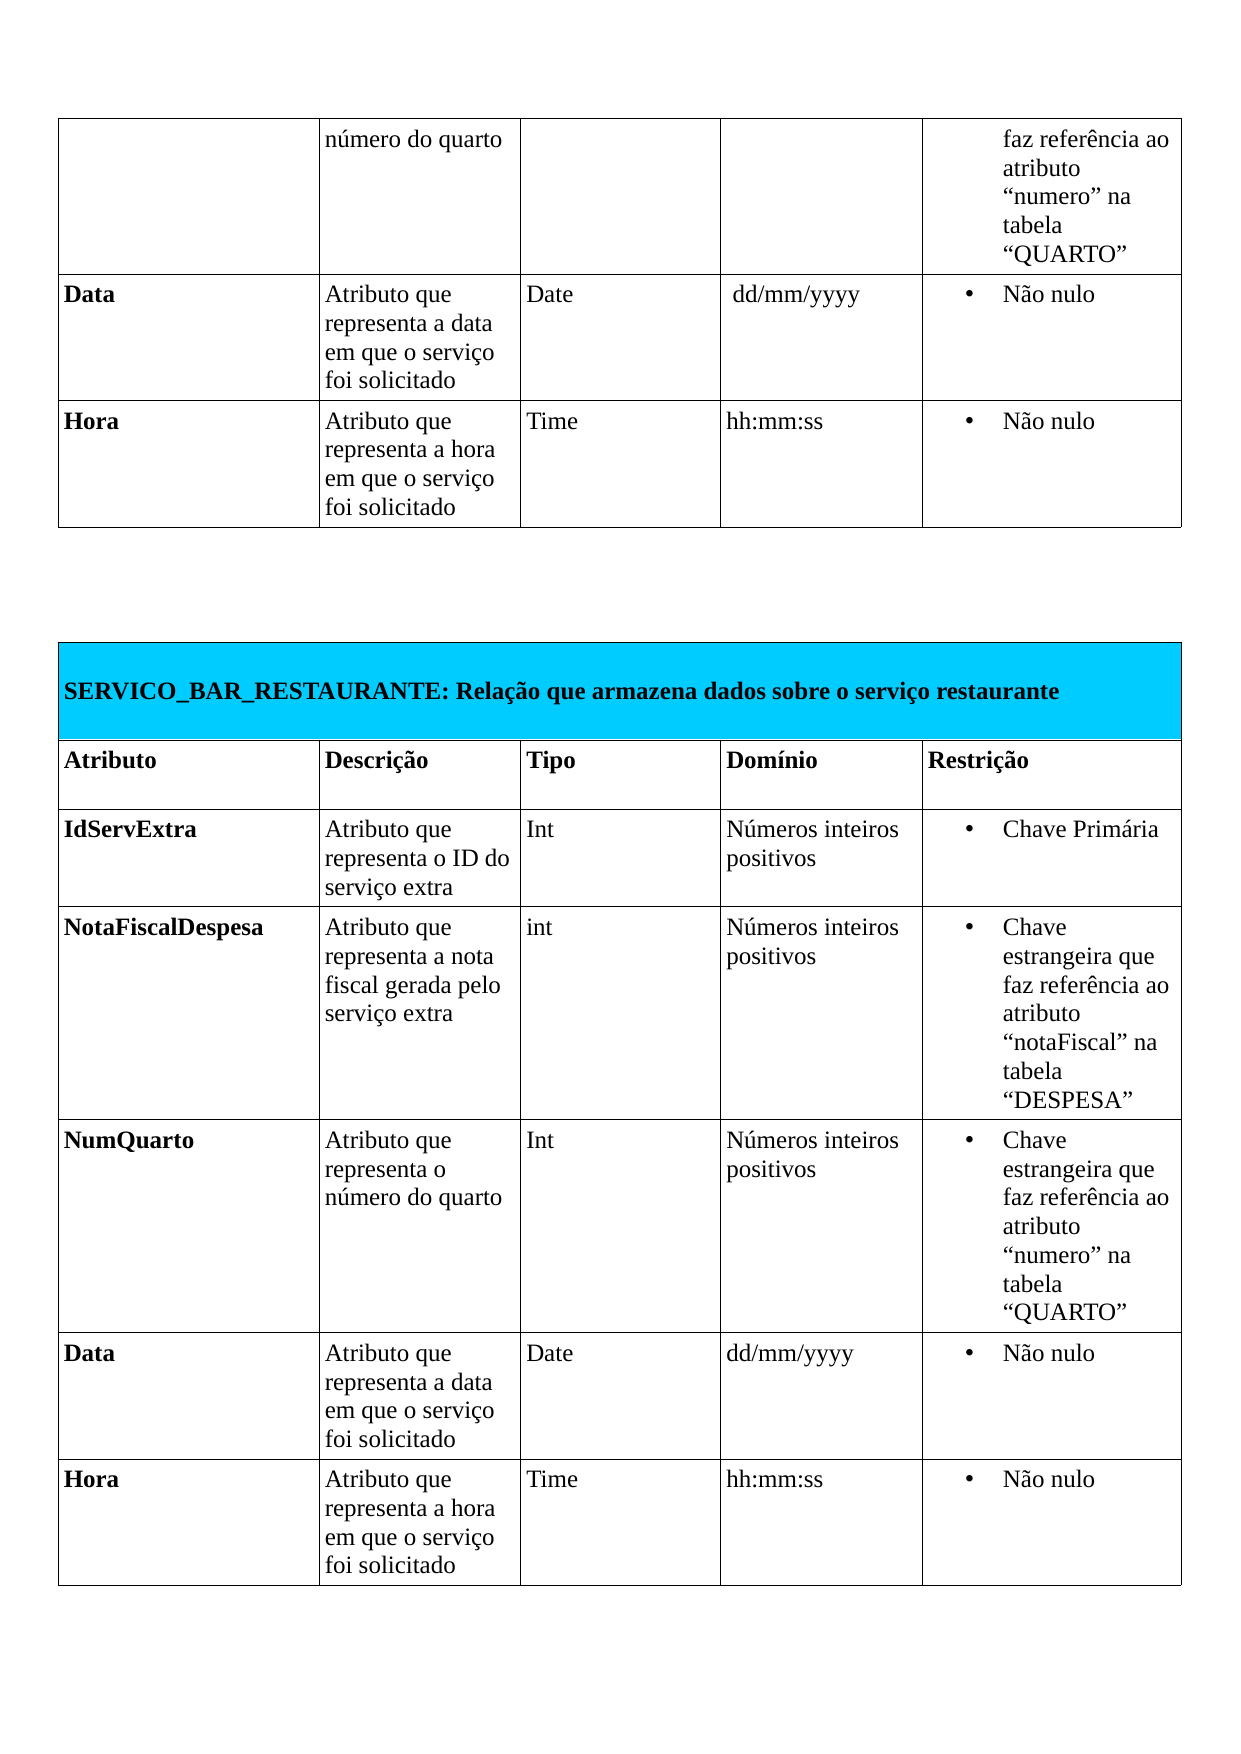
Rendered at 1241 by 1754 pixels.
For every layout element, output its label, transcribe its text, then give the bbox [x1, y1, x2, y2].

table_cell Atributo que representa a hora em que o serviço foi solicitado [320, 401, 520, 527]
table_cell Chave estrangeira que faz referência ao atributo “numero” na tabela “QUARTO” [923, 1120, 1181, 1332]
table_cell Chave estrangeira que faz referência ao atributo “notaFiscal” na tabela “DESPESA” [923, 907, 1181, 1119]
table_cell Não nulo [923, 1460, 1181, 1585]
table_cell Atributo que representa a hora em que o serviço foi solicitado [320, 1460, 520, 1585]
table_cell [521, 119, 720, 273]
table_cell Números inteiros positivos [721, 1120, 922, 1332]
table_cell [721, 119, 922, 273]
table_cell dd/mm/yyyy [721, 1333, 922, 1458]
table_cell NumQuarto [59, 1120, 319, 1332]
table_cell Não nulo [923, 1333, 1181, 1458]
table_cell Restrição [923, 741, 1181, 808]
table_header SERVICO_BAR_RESTAURANTE: Relação que armazena dados sobre o serviço restaurante [59, 643, 1181, 739]
table_cell Date [521, 275, 720, 400]
table_cell hh:mm:ss [721, 401, 922, 527]
table_cell Atributo que representa a nota fiscal gerada pelo serviço extra [320, 907, 520, 1119]
table_cell Não nulo [923, 275, 1181, 400]
table_cell Números inteiros positivos [721, 907, 922, 1119]
table_cell Hora [59, 401, 319, 527]
table_cell Atributo que representa a data em que o serviço foi solicitado [320, 275, 520, 400]
table_cell Date [521, 1333, 720, 1458]
table_cell NotaFiscalDespesa [59, 907, 319, 1119]
table_cell Descrição [320, 741, 520, 808]
table_cell int [521, 907, 720, 1119]
table_cell Atributo que representa a data em que o serviço foi solicitado [320, 1333, 520, 1458]
table_cell Números inteiros positivos [721, 810, 922, 906]
table_cell Atributo que representa o ID do serviço extra [320, 810, 520, 906]
table_cell número do quarto [320, 119, 520, 273]
table_cell hh:mm:ss [721, 1460, 922, 1585]
table_cell Time [521, 1460, 720, 1585]
table_cell Int [521, 810, 720, 906]
table_cell dd/mm/yyyy [721, 275, 922, 400]
table_cell IdServExtra [59, 810, 319, 906]
table_cell Time [521, 401, 720, 527]
table_cell Data [59, 1333, 319, 1458]
table_cell Data [59, 275, 319, 400]
table_cell Não nulo [923, 401, 1181, 527]
table_cell Atributo que representa o número do quarto [320, 1120, 520, 1332]
table_cell faz referência ao atributo “numero” na tabela “QUARTO” [923, 119, 1181, 273]
table_cell Chave Primária [923, 810, 1181, 906]
table_cell Hora [59, 1460, 319, 1585]
table_cell Tipo [521, 741, 720, 808]
table_cell Atributo [59, 741, 319, 808]
table_cell [59, 119, 319, 273]
table_cell Int [521, 1120, 720, 1332]
table_cell Domínio [721, 741, 922, 808]
